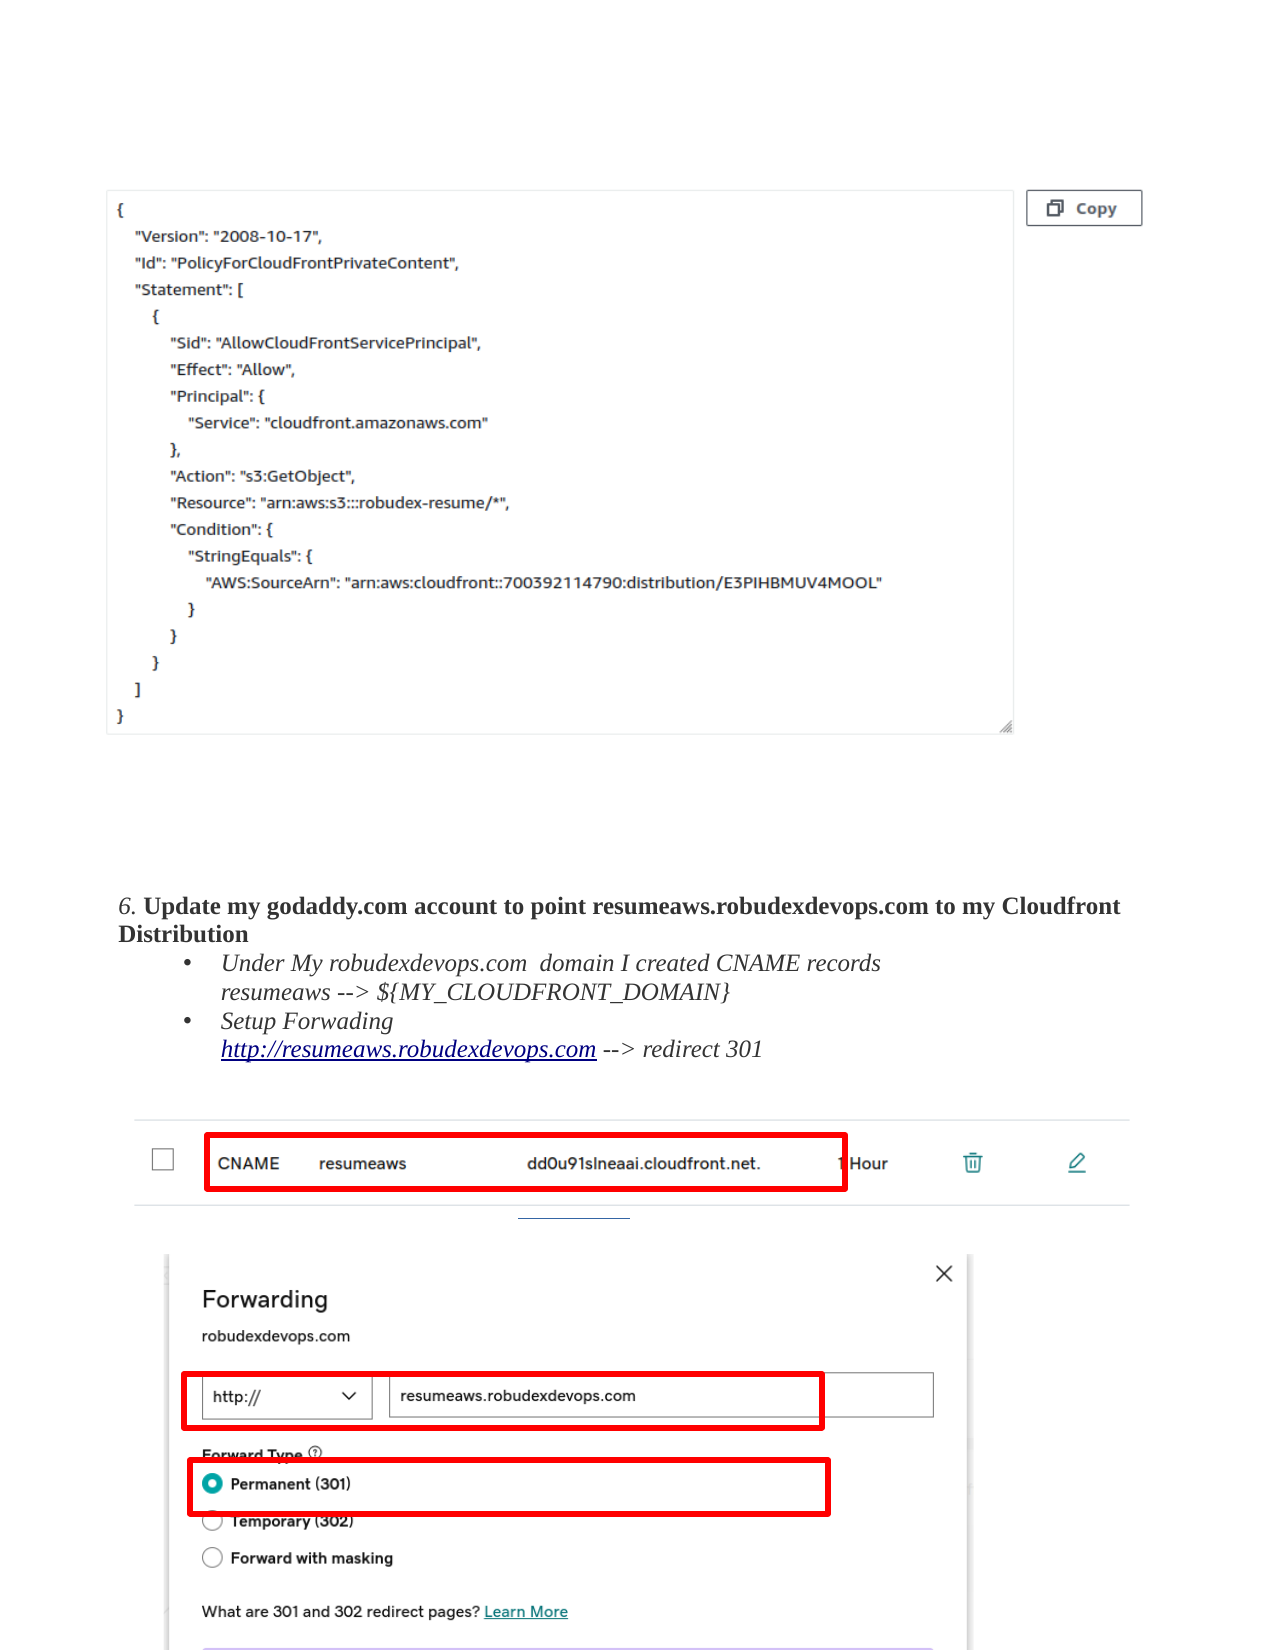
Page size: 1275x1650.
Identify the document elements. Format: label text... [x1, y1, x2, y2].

picture [163, 1254, 974, 1650]
list Setup Forwading [183, 1006, 1157, 1034]
list http://resumeaws.robudexdevops.com --> redirect 301 [183, 1034, 1157, 1063]
list resumeaws --> ${MY_CLOUDFRONT_DOMAIN} [183, 977, 1157, 1006]
picture [105, 180, 1145, 747]
picture [118, 1103, 1157, 1218]
list Under My robudexdevops.com domain I created CNAME records [183, 948, 1157, 977]
text 6. Update my godaddy.com account to point resumeaws.robudexdevops.com to my Cloudfront Distribution [118, 891, 1157, 948]
